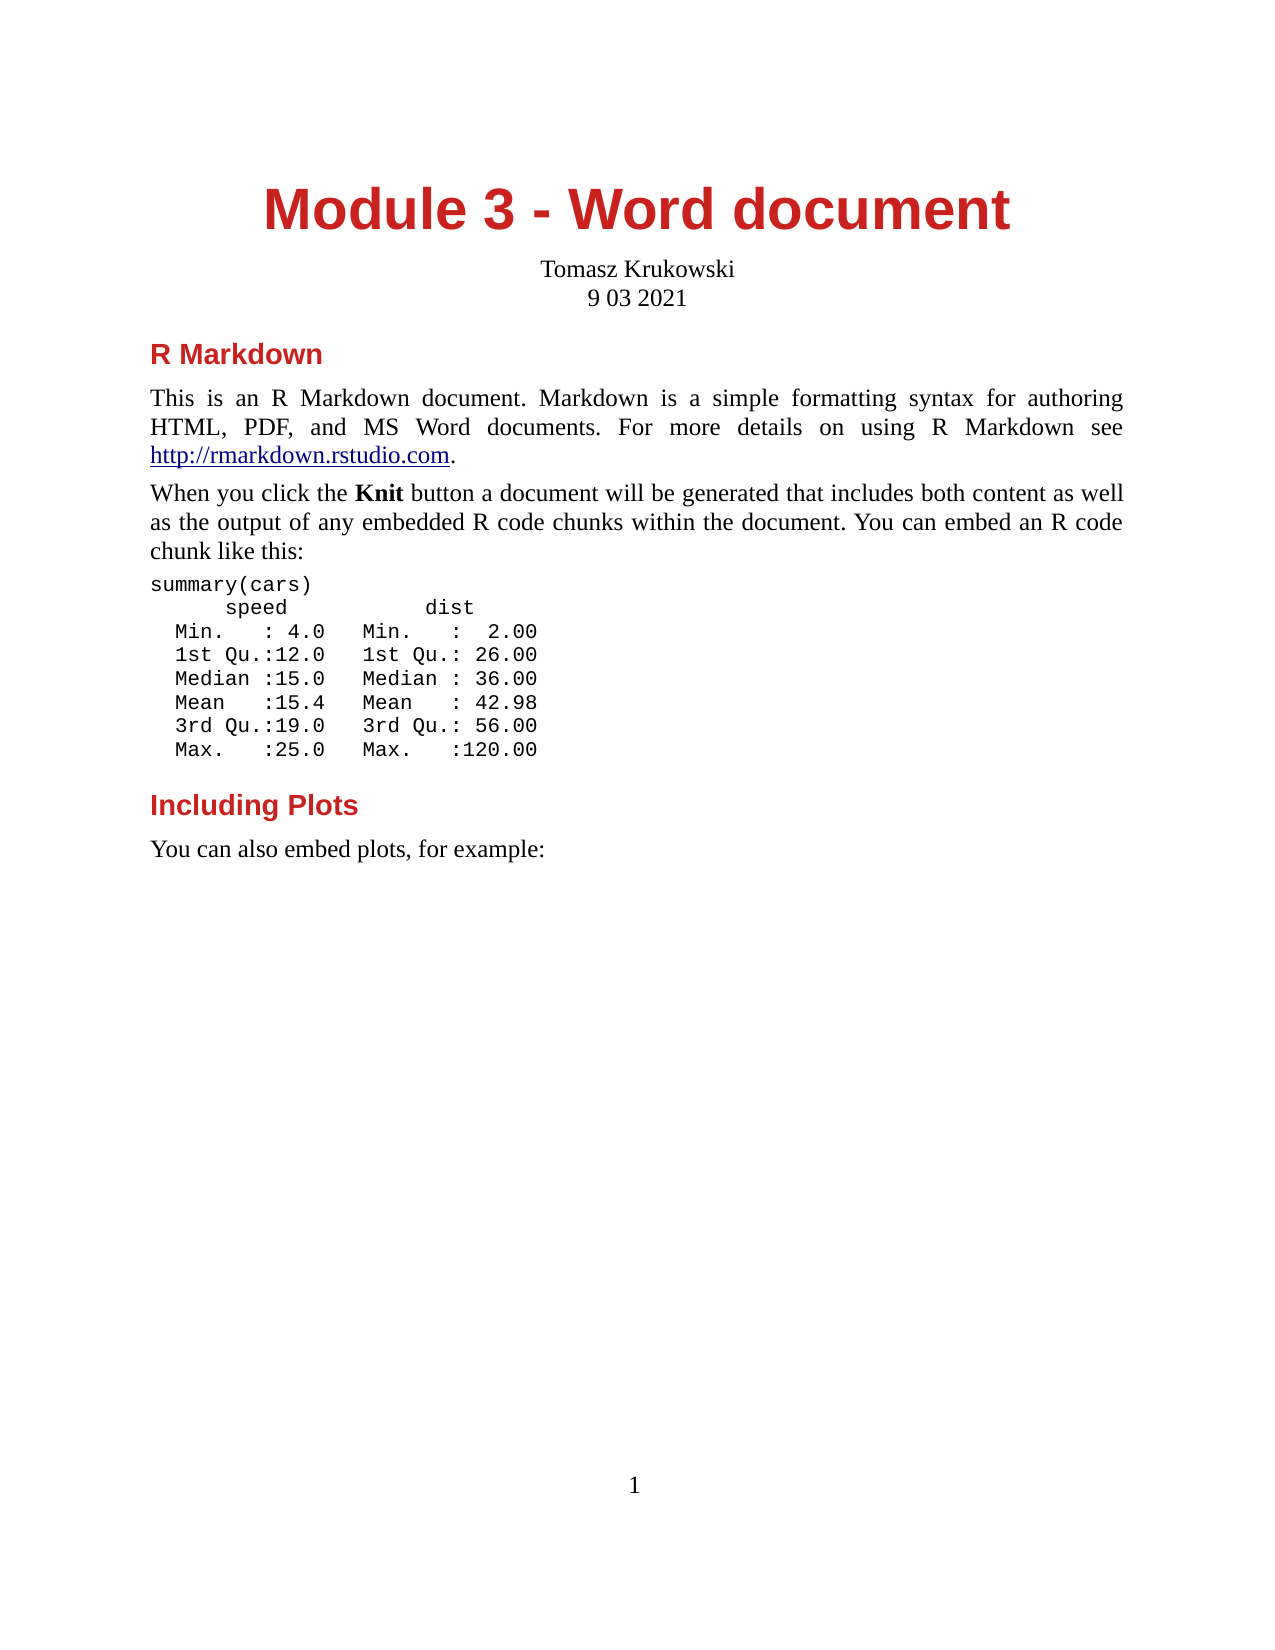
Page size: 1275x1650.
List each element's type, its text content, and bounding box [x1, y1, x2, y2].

text 3rd Qu.:19.0 3rd Qu.: 56.00 [150, 715, 1125, 739]
text Median :15.0 Median : 36.00 [150, 668, 1125, 692]
text summary(cars) [150, 573, 1125, 597]
text This is an R Markdown document. Markdown is a simple formatting syntax for authoring HTML, PDF, and MS Word documents. For more details on using R Markdown see http://rmarkdown.rstudio.com. [150, 383, 1125, 469]
text Max. :25.0 Max. :120.00 [150, 739, 1125, 763]
text You can also embed plots, for example: [150, 834, 1125, 862]
text Tomasz Krukowski [150, 254, 1125, 283]
subtitle R Markdown [150, 337, 1125, 371]
text 9 03 2021 [150, 283, 1125, 312]
text Min. : 4.0 Min. : 2.00 [150, 621, 1125, 644]
text 1st Qu.:12.0 1st Qu.: 26.00 [150, 644, 1125, 668]
subtitle Including Plots [150, 788, 1125, 821]
text Mean :15.4 Mean : 42.98 [150, 692, 1125, 715]
text speed dist [150, 597, 1125, 621]
title Module 3 - Word document [150, 175, 1125, 242]
text When you click the Knit button a document will be generated that includes both content as well as the output of any embedded R code chunks within the document. You can embed an R code chunk like this: [150, 478, 1125, 564]
